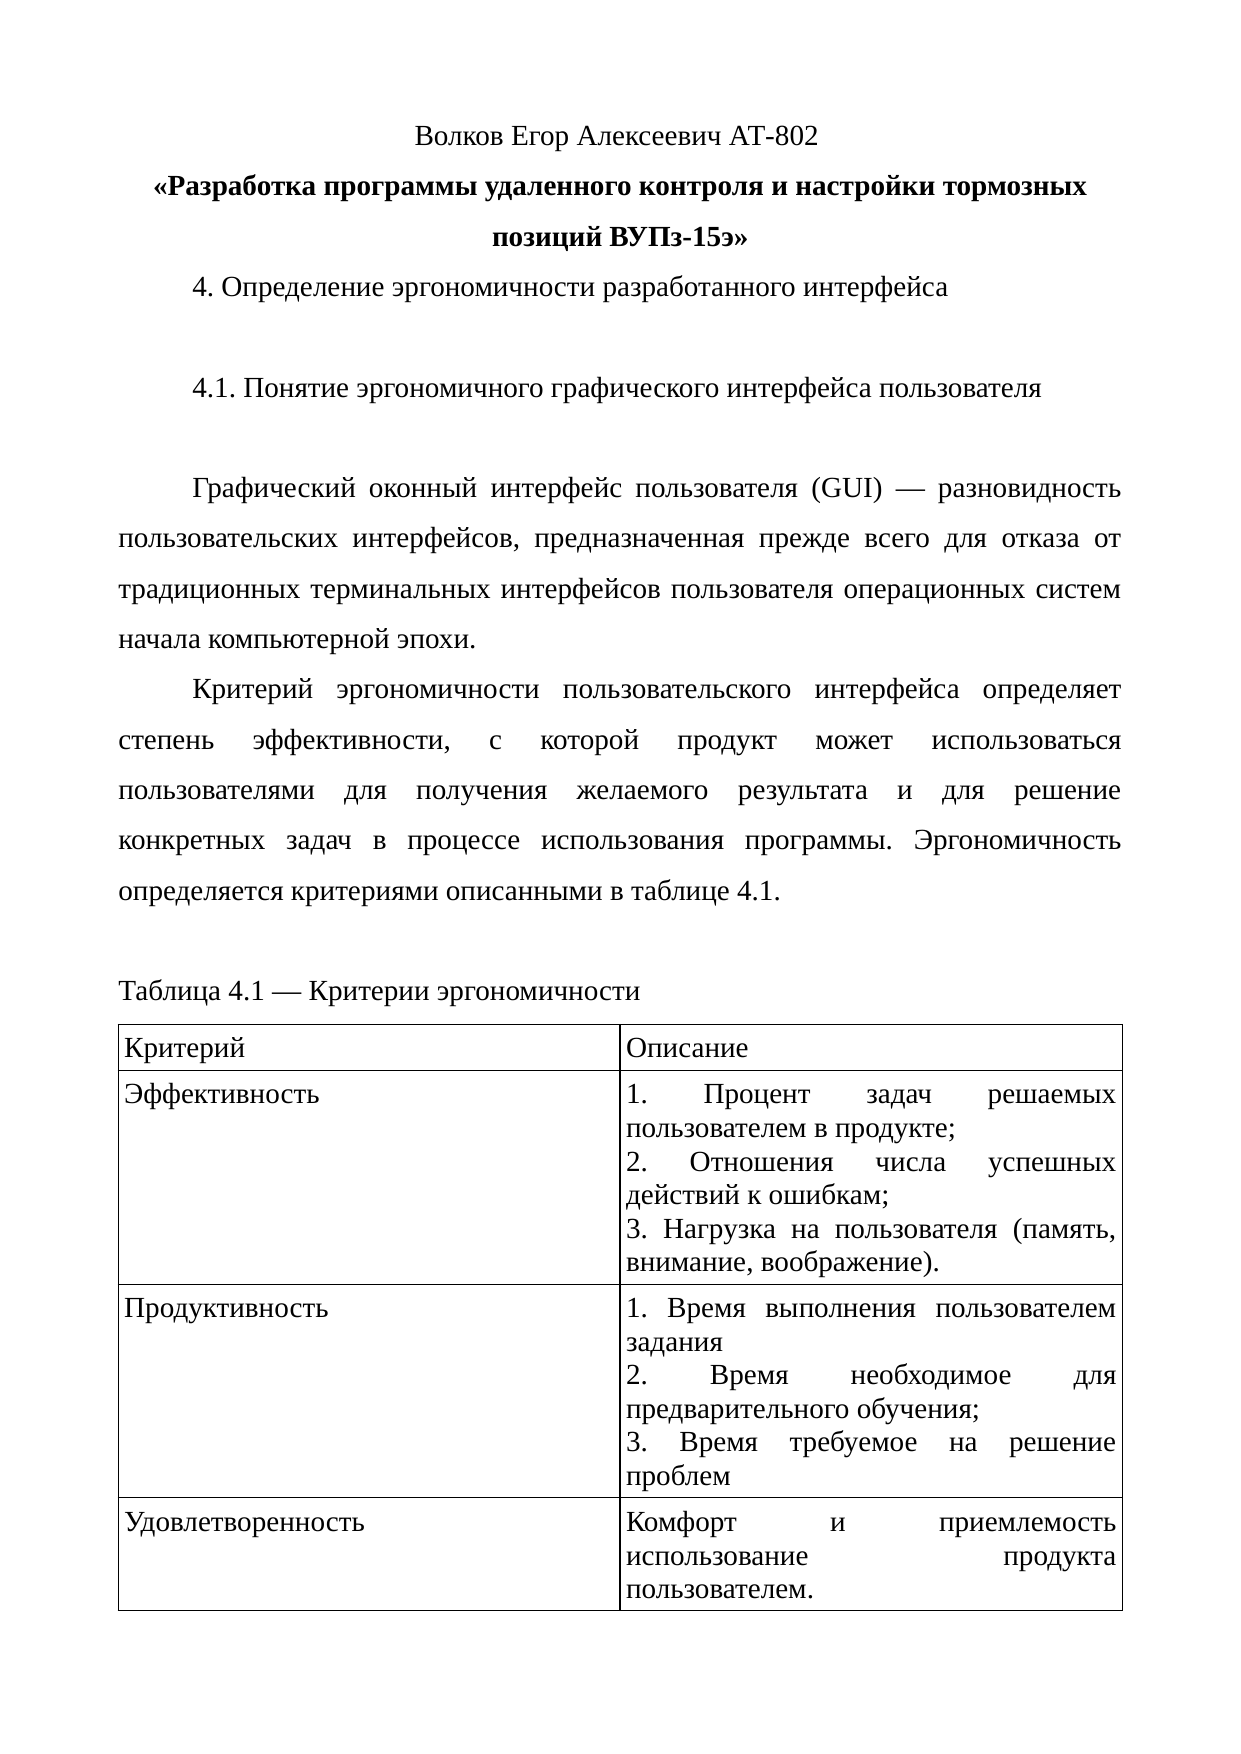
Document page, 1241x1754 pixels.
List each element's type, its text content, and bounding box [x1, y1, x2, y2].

text 4.1. Понятие эргономичного графического интерфейса пользователя [118, 370, 1122, 403]
table_cell Продуктивность [119, 1285, 619, 1497]
text «Разработка программы удаленного контроля и настройки тормозных позиций ВУПз-15э» [118, 168, 1122, 252]
text Таблица 4.1 — Критерии эргономичности [118, 973, 1122, 1007]
table_cell 1. Время выполнения пользователем задания 2. Время необходимое для предварительного обучения; 3. Время требуемое на решение проблем [621, 1285, 1122, 1497]
table_header Описание [621, 1025, 1122, 1070]
table_cell 1. Процент задач решаемых пользователем в продукте; 2. Отношения числа успешных действий к ошибкам; 3. Нагрузка на пользователя (память, внимание, воображение). [621, 1071, 1122, 1283]
text 4. Определение эргономичности разработанного интерфейса [118, 269, 1122, 303]
text Графический оконный интерфейс пользователя (GUI) — разновидность пользовательских интерфейсов, предназначенная прежде всего для отказа от традиционных терминальных интерфейсов пользователя операционных систем начала компьютерной эпохи. [118, 470, 1122, 655]
text Критерий эргономичности пользовательского интерфейса определяет степень эффективности, с которой продукт может использоваться пользователями для получения желаемого результата и для решение конкретных задач в процессе использования программы. Эргономичность определяется критериями описанными в таблице 4.1. [118, 672, 1122, 906]
table_cell Удовлетворенность [119, 1498, 619, 1610]
table_cell Эффективность [119, 1071, 619, 1283]
table_cell Комфорт и приемлемость использование продукта пользователем. [621, 1498, 1122, 1610]
table_header Критерий [119, 1025, 619, 1070]
text Волков Егор Алексеевич АТ-802 [118, 118, 1122, 152]
